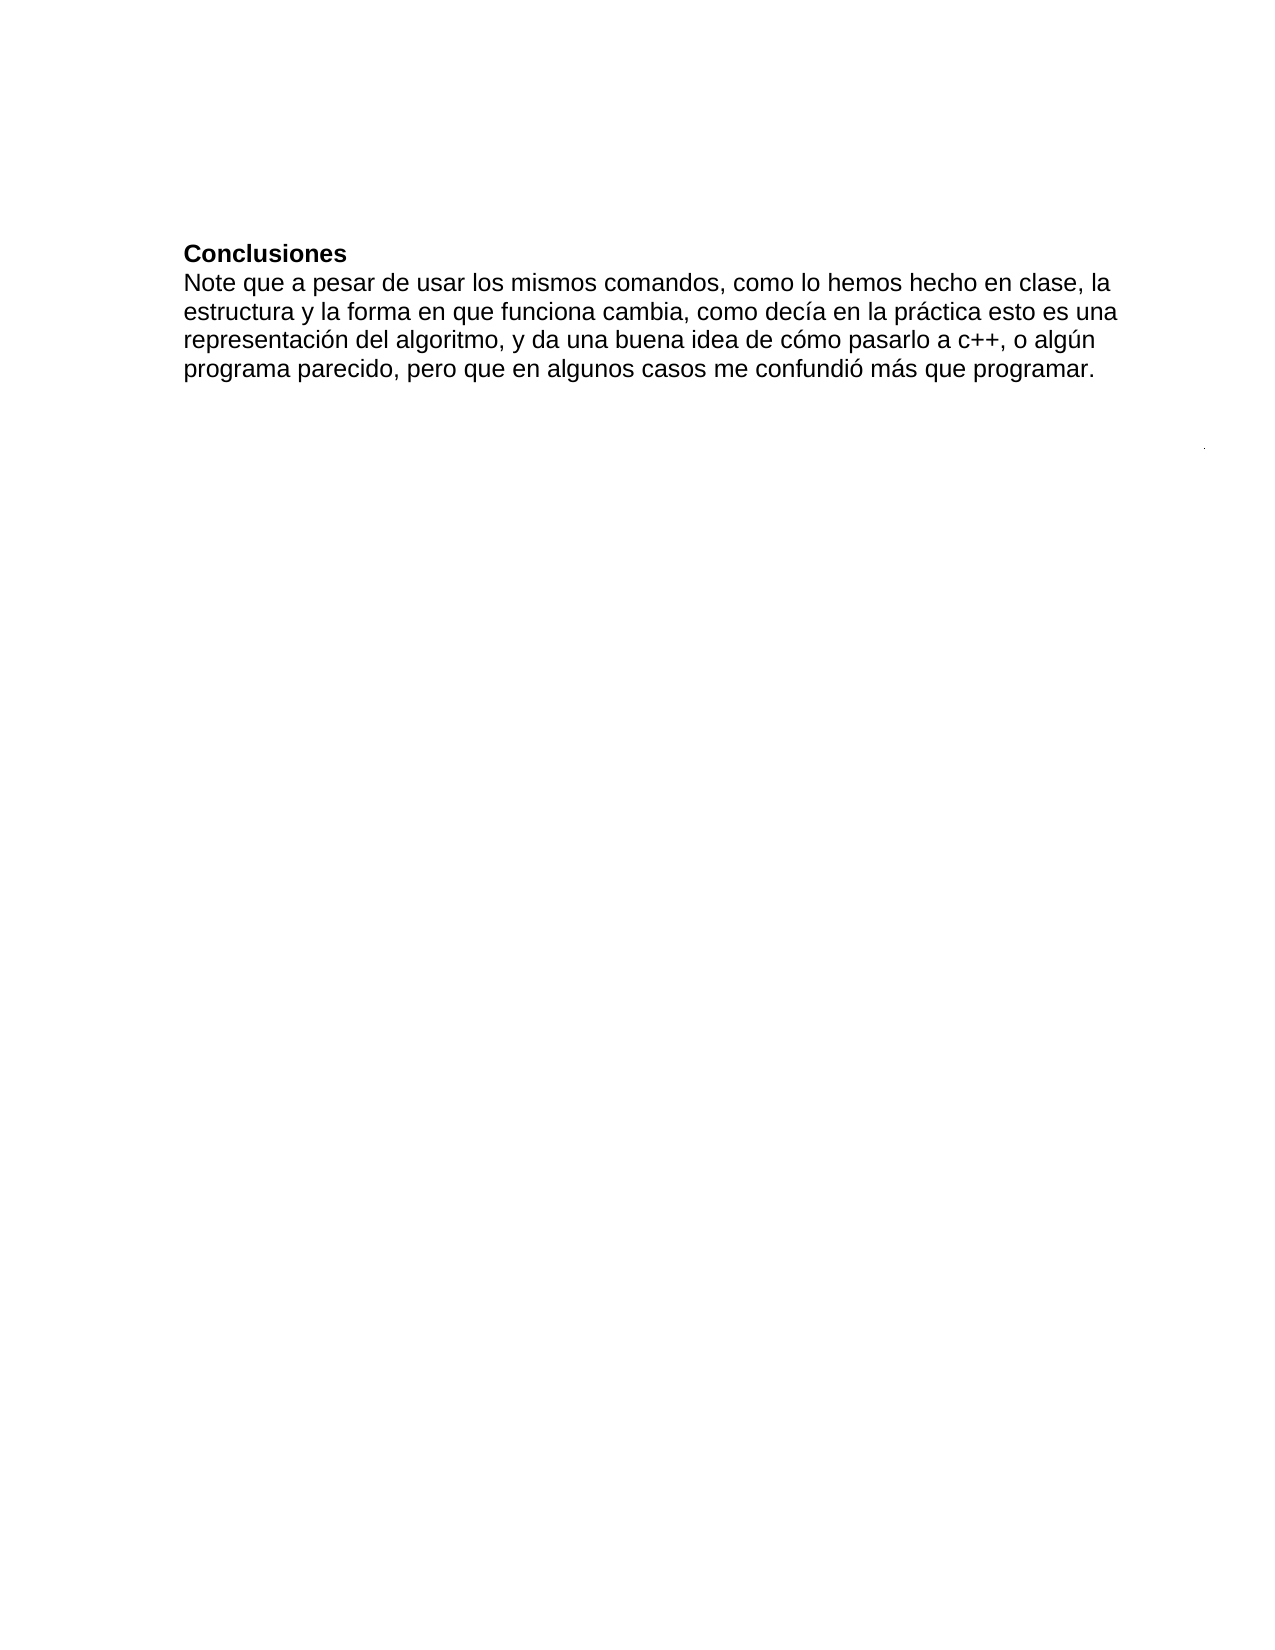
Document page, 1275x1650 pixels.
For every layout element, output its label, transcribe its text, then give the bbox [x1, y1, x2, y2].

text Note que a pesar de usar los mismos comandos, como lo hemos hecho en clase, la estructura y la forma en que funciona cambia, como decía en la práctica esto es una representación del algoritmo, y da una buena idea de cómo pasarlo a c++, o algún programa parecido, pero que en algunos casos me confundió más que programar. [119, 203, 1204, 448]
text Conclusiones [119, 174, 1204, 203]
